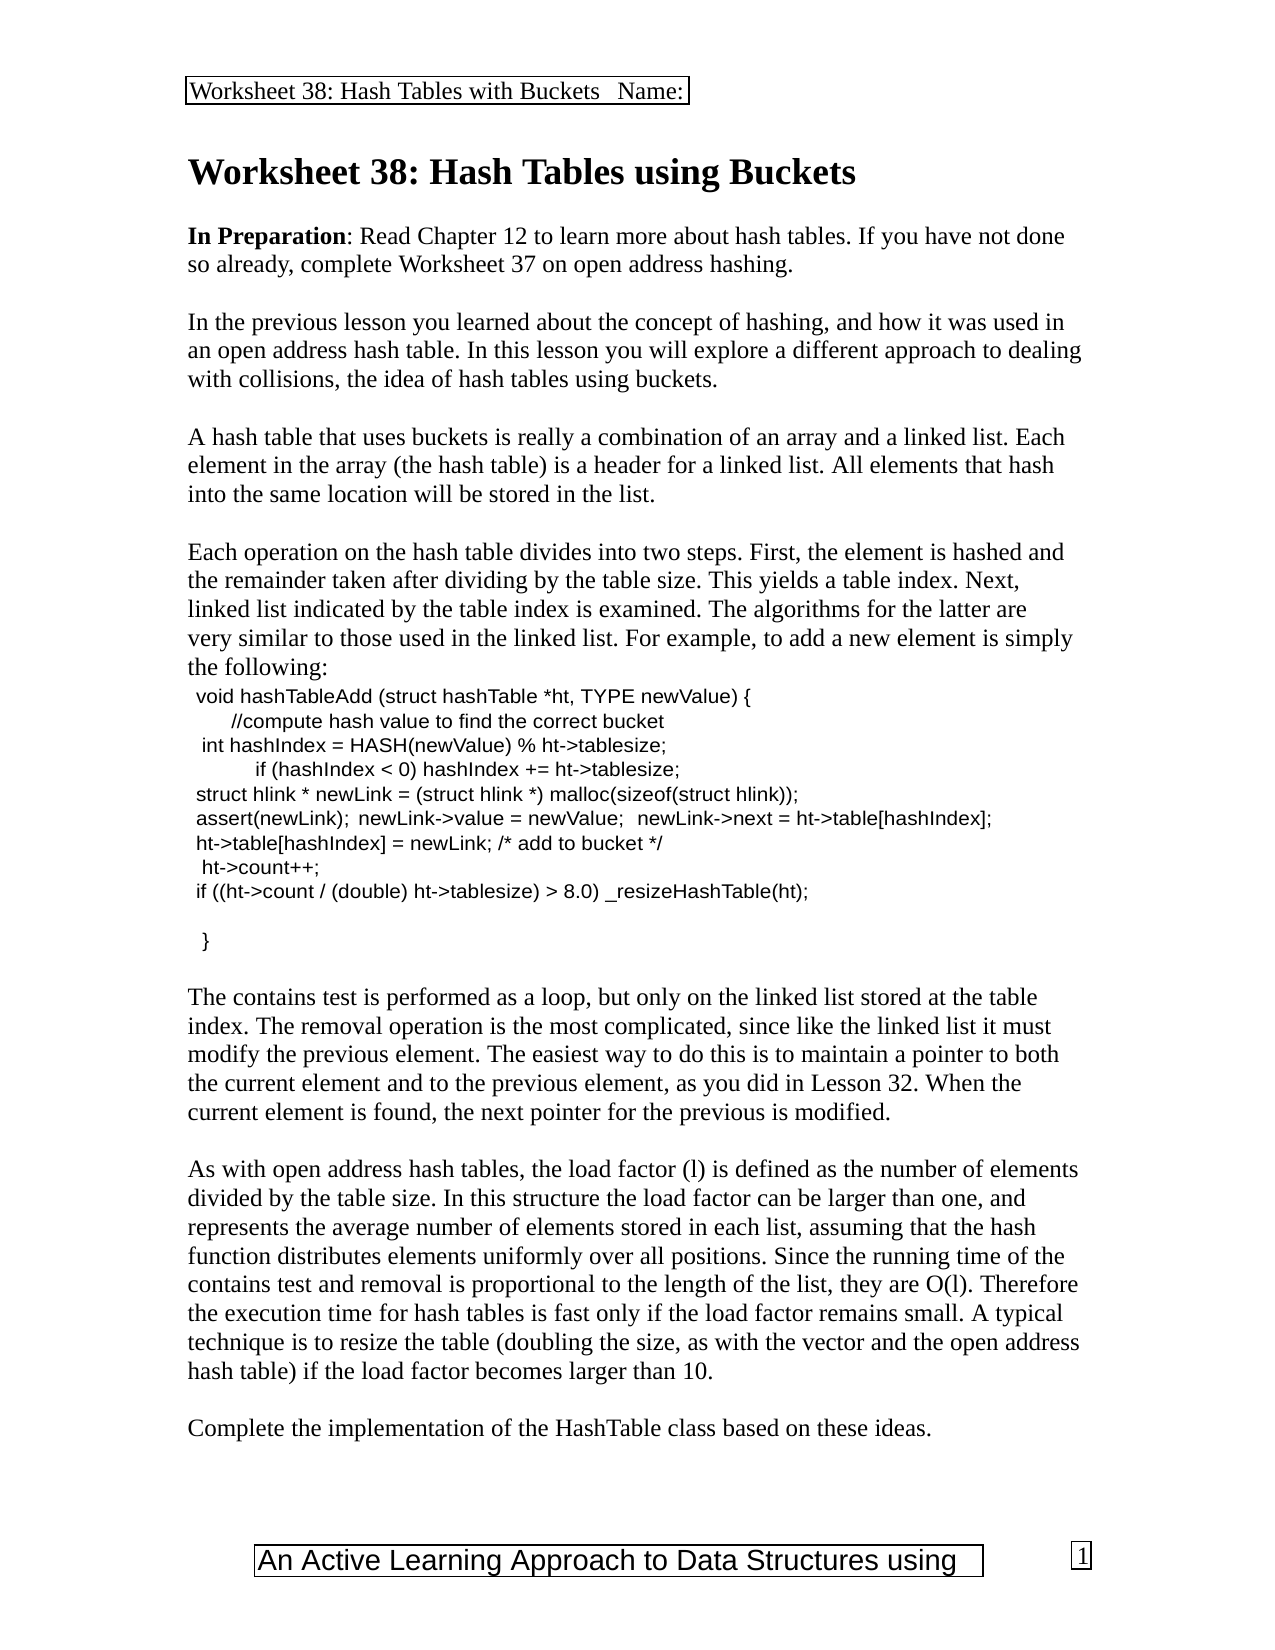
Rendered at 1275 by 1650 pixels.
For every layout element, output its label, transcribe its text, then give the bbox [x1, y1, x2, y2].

text if (hashIndex < 0) hashIndex += ht->tablesize; [177, 758, 758, 781]
text } [202, 929, 1100, 951]
text if ((ht->count / (double) ht->tablesize) > 8.0) _resizeHashTable(ht); [196, 880, 1100, 903]
text //compute hash value to find the correct bucket int hashIndex = HASH(newValue) % ht->tablesize; [202, 710, 669, 757]
text In Preparation: Read Chapter 12 to learn more about hash tables. If you have not done so already, complete Worksheet 37 on open address hashing. [187, 221, 1075, 278]
text void hashTableAdd (struct hashTable *ht, TYPE newValue) { [196, 685, 1100, 708]
text Complete the implementation of the HashTable class based on these ideas. [187, 1413, 1100, 1442]
text Each operation on the hash table divides into two steps. First, the element is hashed and the remainder taken after dividing by the table size. This yields a table index. Next, linked list indicated by the table index is examined. The algorithms for the latter are very similar to those used in the linked list. For example, to add a new element is simply the following: [187, 537, 1075, 681]
text struct hlink * newLink = (struct hlink *) malloc(sizeof(struct hlink)); [196, 783, 1100, 805]
text The contains test is performed as a loop, but only on the linked list stored at the table index. The removal operation is the most complicated, since like the linked list it must modify the previous element. The easiest way to do this is to maintain a pointer to both the current element and to the previous element, as you did in Lesson 32. When the current element is found, the next pointer for the previous is modified. [187, 982, 1080, 1126]
text assert(newLink); newLink->value = newValue; newLink->next = ht->table[hashIndex]; ht->table[hashIndex] = newLink; /* add to bucket */ [196, 807, 1001, 854]
text Worksheet 38: Hash Tables using Buckets [187, 149, 1100, 192]
text In the previous lesson you learned about the concept of hashing, and how it was used in an open address hash table. In this lesson you will explore a different approach to dealing with collisions, the idea of hash tables using buckets. [187, 307, 1082, 393]
text A hash table that uses buckets is really a combination of an array and a linked list. Each element in the array (the hash table) is a header for a linked list. All elements that hash into the same location will be stored in the list. [187, 422, 1065, 508]
text As with open address hash tables, the load factor (l) is defined as the number of elements divided by the table size. In this structure the load factor can be larger than one, and represents the average number of elements stored in each list, assuming that the hash function distributes elements uniformly over all positions. Since the running time of the contains test and removal is proportional to the length of the list, they are O(l). Therefore the execution time for hash tables is fast only if the load factor remains small. A typical technique is to resize the table (doubling the size, as with the vector and the open address hash table) if the load factor becomes larger than 10. [187, 1154, 1080, 1384]
text ht->count++; [202, 856, 1075, 878]
